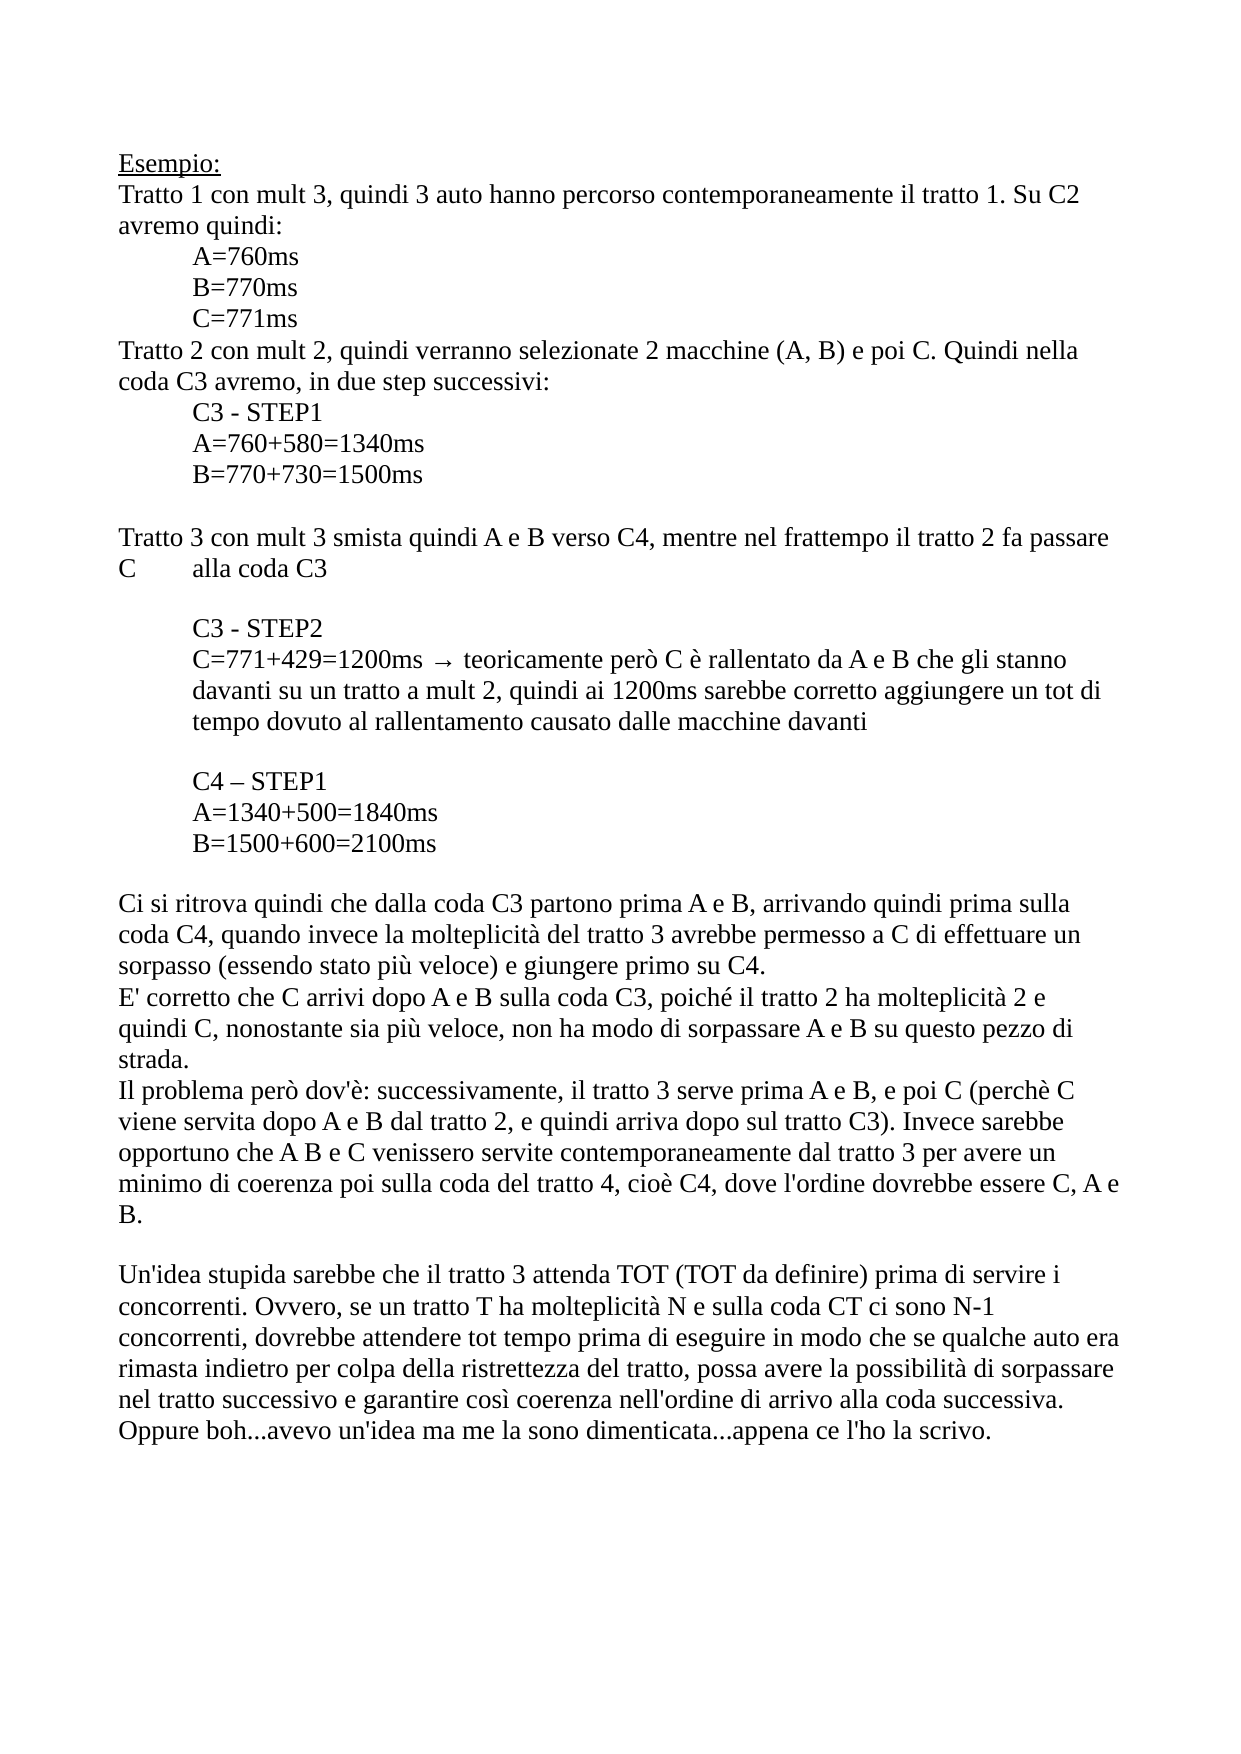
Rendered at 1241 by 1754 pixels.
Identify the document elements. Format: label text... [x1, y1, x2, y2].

text E' corretto che C arrivi dopo A e B sulla coda C3, poiché il tratto 2 ha molteplicità 2 e quindi C, nonostante sia più veloce, non ha modo di sorpassare A e B su questo pezzo di strada. [118, 981, 1122, 1074]
text C3 - STEP2 [118, 612, 1122, 643]
text B=1500+600=2100ms [118, 827, 1122, 858]
text C3 - STEP1 [118, 396, 1122, 427]
text Tratto 2 con mult 2, quindi verranno selezionate 2 macchine (A, B) e poi C. Quindi nella coda C3 avremo, in due step successivi: [118, 334, 1122, 396]
text A=760ms [118, 240, 1122, 271]
text C=771ms [118, 303, 1122, 334]
text Esempio: [118, 147, 1122, 178]
text C4 – STEP1 [118, 765, 1122, 796]
text B=770+730=1500ms [118, 458, 1122, 489]
text B=770ms [118, 271, 1122, 303]
text C=771+429=1200ms → teoricamente però C è rallentato da A e B che gli stanno davanti su un tratto a mult 2, quindi ai 1200ms sarebbe corretto aggiungere un tot di tempo dovuto al rallentamento causato dalle macchine davanti [118, 643, 1122, 736]
text Ci si ritrova quindi che dalla coda C3 partono prima A e B, arrivando quindi prima sulla coda C4, quando invece la molteplicità del tratto 3 avrebbe permesso a C di effettuare un sorpasso (essendo stato più veloce) e giungere primo su C4. [118, 887, 1122, 981]
text Tratto 3 con mult 3 smista quindi A e B verso C4, mentre nel frattempo il tratto 2 fa passare C alla coda C3 [118, 521, 1122, 583]
text Il problema però dov'è: successivamente, il tratto 3 serve prima A e B, e poi C (perchè C viene servita dopo A e B dal tratto 2, e quindi arriva dopo sul tratto C3). Invece sarebbe opportuno che A B e C venissero servite contemporaneamente dal tratto 3 per avere un minimo di coerenza poi sulla coda del tratto 4, cioè C4, dove l'ordine dovrebbe essere C, A e B. [118, 1074, 1122, 1230]
text Un'idea stupida sarebbe che il tratto 3 attenda TOT (TOT da definire) prima di servire i concorrenti. Ovvero, se un tratto T ha molteplicità N e sulla coda CT ci sono N-1 concorrenti, dovrebbe attendere tot tempo prima di eseguire in modo che se qualche auto era rimasta indietro per colpa della ristrettezza del tratto, possa avere la possibilità di sorpassare nel tratto successivo e garantire così coerenza nell'ordine di arrivo alla coda successiva. Oppure boh...avevo un'idea ma me la sono dimenticata...appena ce l'ho la scrivo. [118, 1258, 1122, 1445]
text Tratto 1 con mult 3, quindi 3 auto hanno percorso contemporaneamente il tratto 1. Su C2 avremo quindi: [118, 178, 1122, 240]
text A=760+580=1340ms [118, 427, 1122, 458]
text A=1340+500=1840ms [118, 796, 1122, 827]
